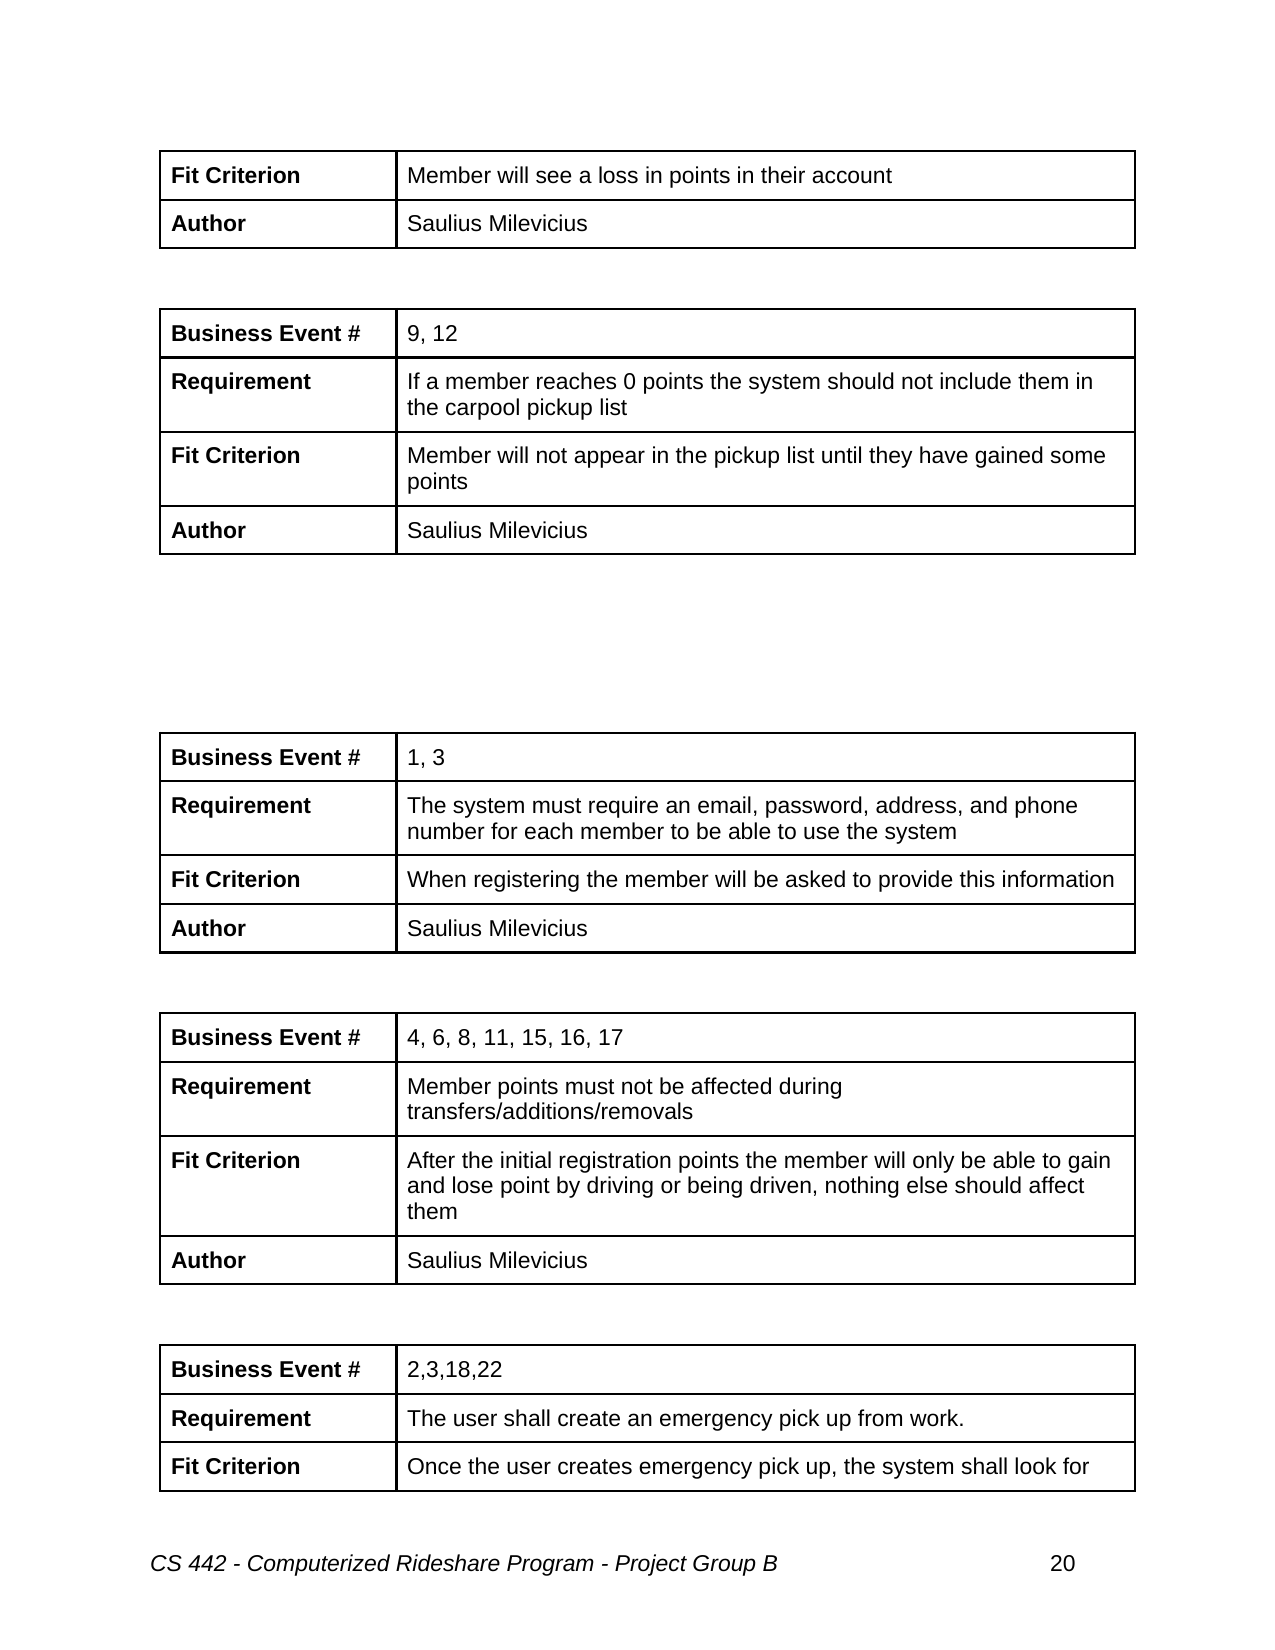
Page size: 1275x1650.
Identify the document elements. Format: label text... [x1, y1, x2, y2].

table_header Business Event # [161, 310, 395, 356]
table_header Business Event # [161, 734, 395, 780]
table_cell Author [161, 1237, 395, 1283]
table_header 1, 3 [398, 734, 1134, 780]
table_cell Fit Criterion [161, 1443, 395, 1490]
table_cell Saulius Milevicius [398, 1237, 1134, 1283]
table_cell Saulius Milevicius [398, 201, 1134, 247]
table_cell After the initial registration points the member will only be able to gain and lose point by driving or being driven, nothing else should affect them [398, 1137, 1134, 1235]
table_cell Requirement [161, 1395, 395, 1441]
table_cell The system must require an email, password, address, and phone number for each member to be able to use the system [398, 782, 1134, 854]
table_header 4, 6, 8, 11, 15, 16, 17 [398, 1014, 1134, 1061]
table_cell Requirement [161, 782, 395, 854]
table_cell Saulius Milevicius [398, 905, 1134, 951]
table_cell Author [161, 507, 395, 553]
table_cell If a member reaches 0 points the system should not include them in the carpool pickup list [398, 359, 1134, 431]
table_cell Fit Criterion [161, 856, 395, 903]
table_cell Requirement [161, 359, 395, 431]
table_header 9, 12 [398, 310, 1134, 356]
table_cell Fit Criterion [161, 1137, 395, 1235]
table_cell Requirement [161, 1063, 395, 1135]
table_header Business Event # [161, 1014, 395, 1061]
table_cell Once the user creates emergency pick up, the system shall look for [398, 1443, 1134, 1490]
table_cell Saulius Milevicius [398, 507, 1134, 553]
table_header 2,3,18,22 [398, 1346, 1134, 1393]
table_cell Author [161, 905, 395, 951]
table_cell Fit Criterion [161, 433, 395, 505]
table_cell Member points must not be affected during transfers/additions/removals [398, 1063, 1134, 1135]
table_cell When registering the member will be asked to provide this information [398, 856, 1134, 903]
table_header Business Event # [161, 1346, 395, 1393]
table_cell Member will not appear in the pickup list until they have gained some points [398, 433, 1134, 505]
table_cell Fit Criterion [161, 152, 395, 198]
table_cell Author [161, 201, 395, 247]
table_cell Member will see a loss in points in their account [398, 152, 1134, 198]
table_cell The user shall create an emergency pick up from work. [398, 1395, 1134, 1441]
